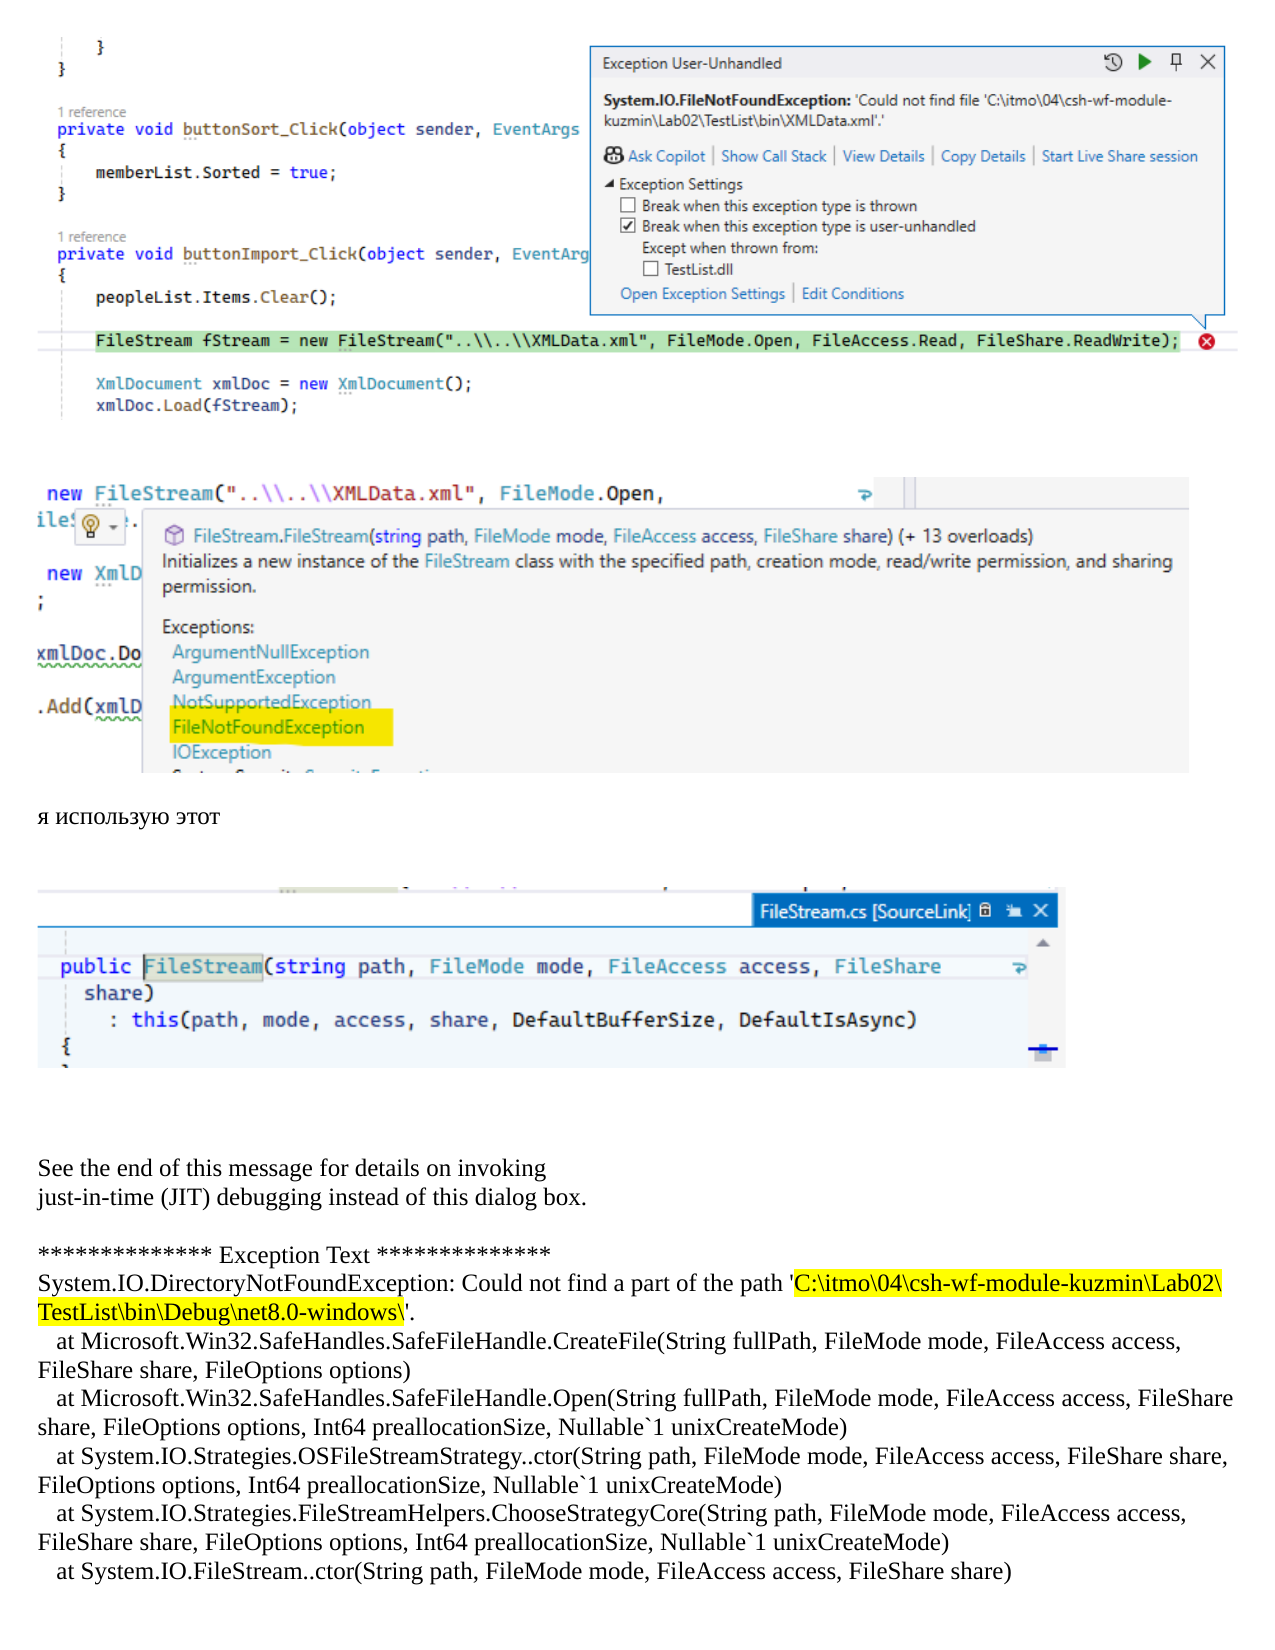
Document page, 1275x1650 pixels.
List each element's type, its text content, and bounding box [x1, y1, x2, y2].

text at Microsoft.Win32.SafeHandles.SafeFileHandle.CreateFile(String fullPath, FileMode mode, FileAccess access, FileShare share, FileOptions options) [37, 1326, 1237, 1383]
text я использую этот [37, 801, 1237, 830]
text at Microsoft.Win32.SafeHandles.SafeFileHandle.Open(String fullPath, FileMode mode, FileAccess access, FileShare share, FileOptions options, Int64 preallocationSize, Nullable`1 unixCreateMode) [37, 1383, 1237, 1441]
picture [37, 887, 1066, 1068]
text just-in-time (JIT) debugging instead of this dialog box. [37, 1182, 1237, 1211]
text System.IO.DirectoryNotFoundException: Could not find a part of the path 'C:\itmo\04\csh-wf-module-kuzmin\Lab02\TestList\bin\Debug\net8.0-windows\'. [37, 1268, 1237, 1326]
text at System.IO.Strategies.OSFileStreamStrategy..ctor(String path, FileMode mode, FileAccess access, FileShare share, FileOptions options, Int64 preallocationSize, Nullable`1 unixCreateMode) [37, 1441, 1237, 1498]
picture [37, 477, 1190, 773]
text at System.IO.Strategies.FileStreamHelpers.ChooseStrategyCore(String path, FileMode mode, FileAccess access, FileShare share, FileOptions options, Int64 preallocationSize, Nullable`1 unixCreateMode) [37, 1498, 1237, 1556]
text See the end of this message for details on invoking [37, 1153, 1237, 1182]
text ************** Exception Text ************** [37, 1240, 1237, 1268]
picture [37, 37, 1238, 420]
text at System.IO.FileStream..ctor(String path, FileMode mode, FileAccess access, FileShare share) [37, 1556, 1237, 1585]
